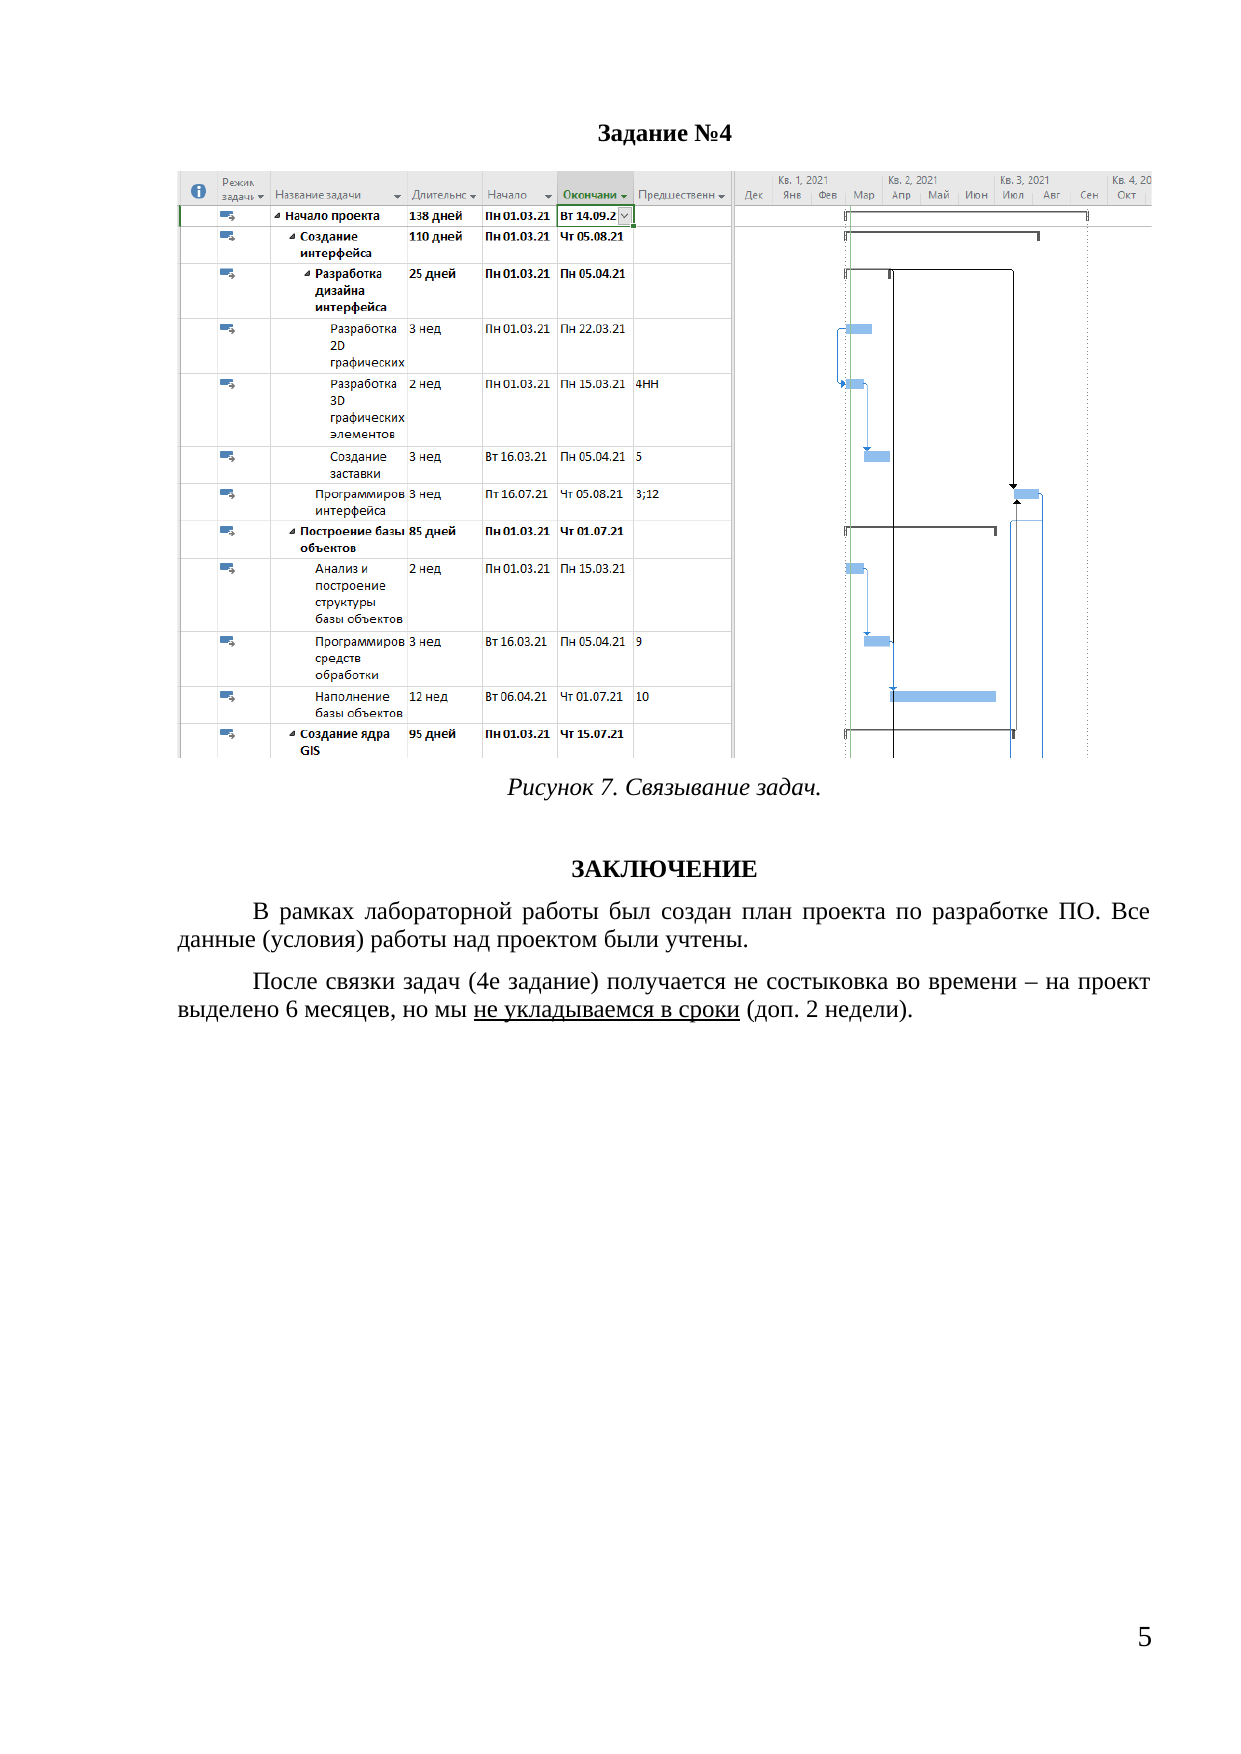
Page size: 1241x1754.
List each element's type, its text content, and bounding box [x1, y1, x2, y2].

text В рамках лабораторной работы был создан план проекта по разработке ПО. Все данные (условия) работы над проектом были учтены. [177, 896, 1152, 953]
picture [177, 171, 1152, 758]
text Задание №4 [177, 118, 1152, 147]
text ЗАКЛЮЧЕНИЕ [177, 854, 1152, 883]
text После связки задач (4е задание) получается не состыковка во времени – на проект выделено 6 месяцев, но мы не укладываемся в сроки (доп. 2 недели). [177, 966, 1152, 1023]
text Рисунок 7. Связывание задач. [177, 758, 1152, 801]
